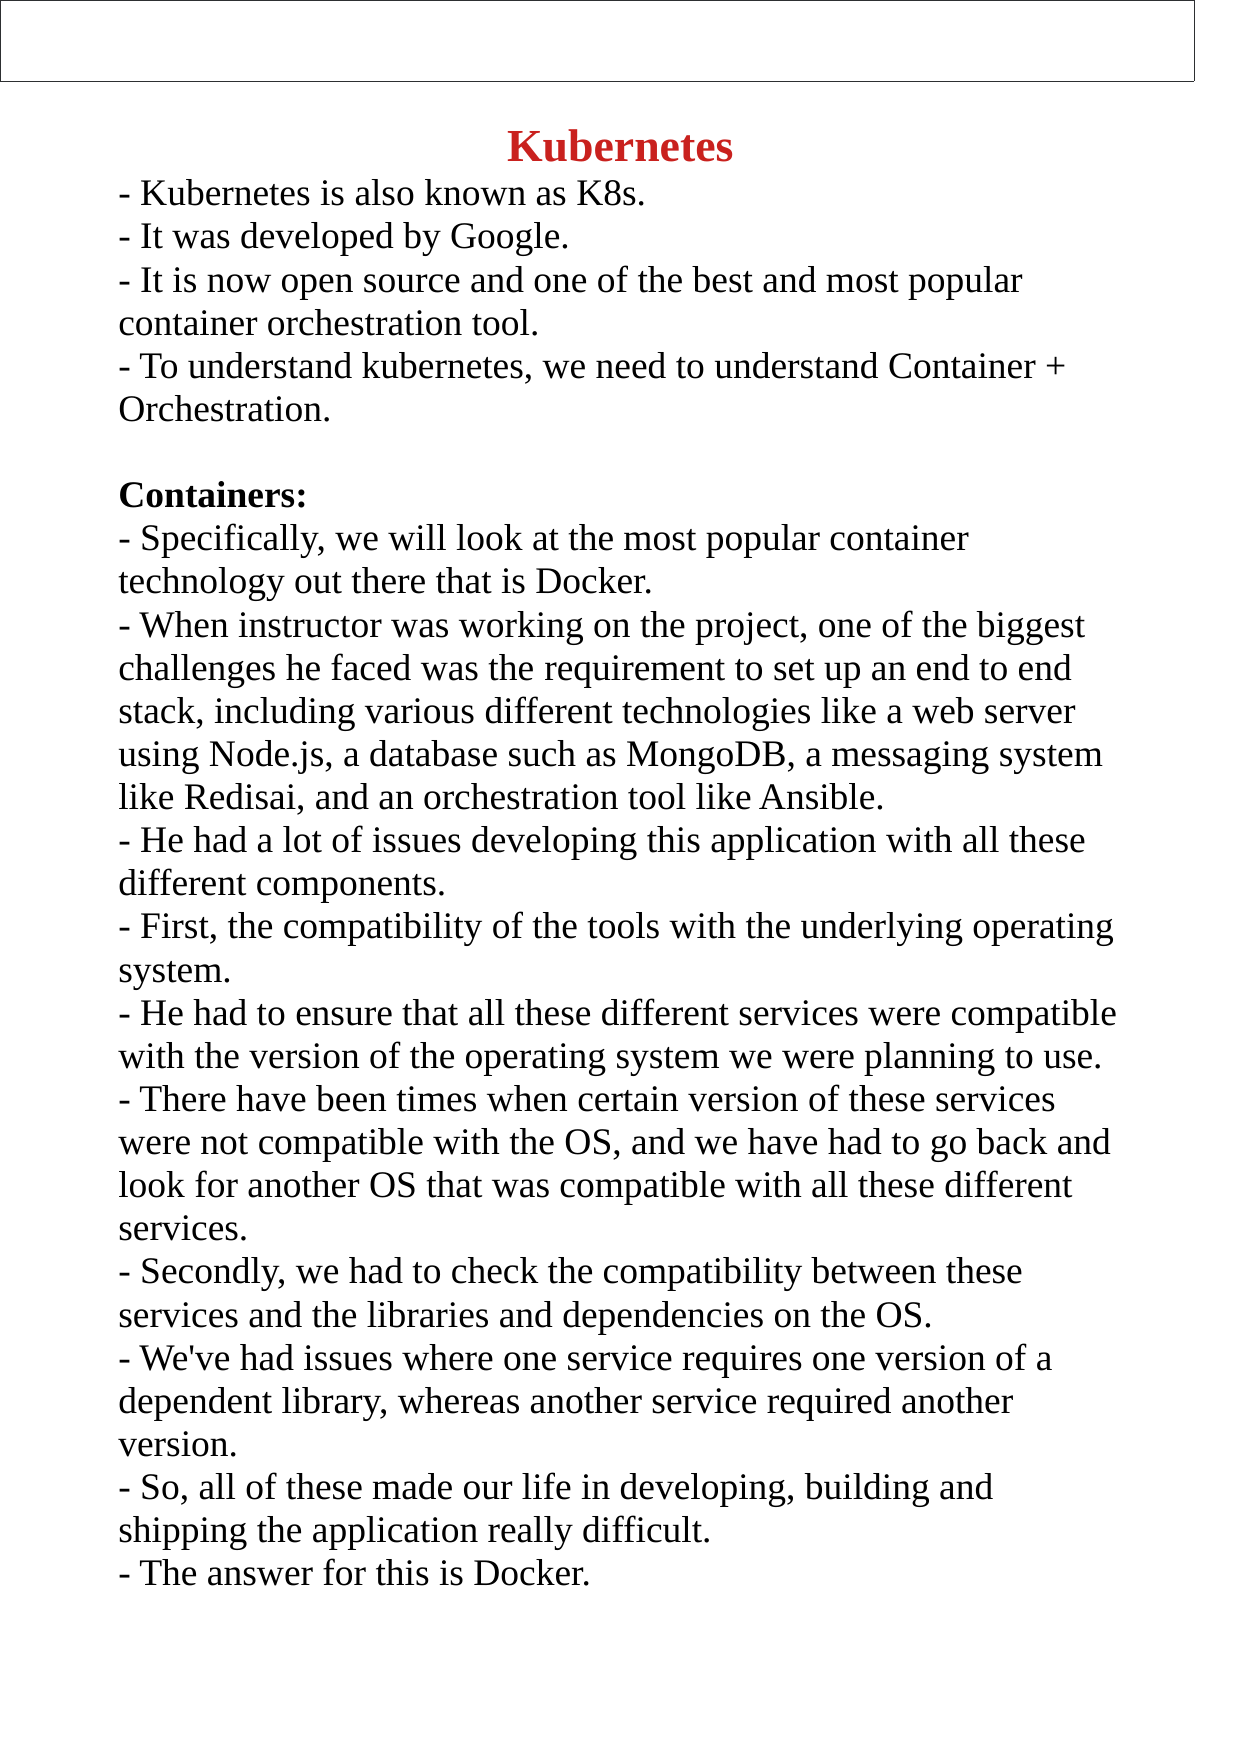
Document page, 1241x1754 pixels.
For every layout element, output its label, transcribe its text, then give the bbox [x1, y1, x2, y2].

text - First, the compatibility of the tools with the underlying operating system. [118, 904, 1122, 990]
text - So, all of these made our life in developing, building and shipping the application really difficult. [118, 1464, 1122, 1551]
text - He had a lot of issues developing this application with all these different components. [118, 818, 1122, 904]
text - Secondly, we had to check the compatibility between these services and the libraries and dependencies on the OS. [118, 1249, 1122, 1335]
text - When instructor was working on the project, one of the biggest challenges he faced was the requirement to set up an end to end stack, including various different technologies like a web server using Node.js, a database such as MongoDB, a messaging system like Redisai, and an orchestration tool like Ansible. [118, 602, 1122, 818]
text Kubernetes [118, 118, 1122, 171]
text - It was developed by Google. [118, 214, 1122, 257]
text - Specifically, we will look at the most popular container technology out there that is Docker. [118, 516, 1122, 602]
text - Kubernetes is also known as K8s. [118, 171, 1122, 214]
text - To understand kubernetes, we need to understand Container + Orchestration. [118, 343, 1122, 429]
text - He had to ensure that all these different services were compatible with the version of the operating system we were planning to use. - There have been times when certain version of these services were not compatible with the OS, and we have had to go back and look for another OS that was compatible with all these different services. [118, 990, 1122, 1249]
text Containers: [118, 473, 1122, 516]
text - It is now open source and one of the best and most popular container orchestration tool. [118, 257, 1122, 343]
text - We've had issues where one service requires one version of a dependent library, whereas another service required another version. [118, 1335, 1122, 1464]
text - The answer for this is Docker. [118, 1551, 1122, 1594]
